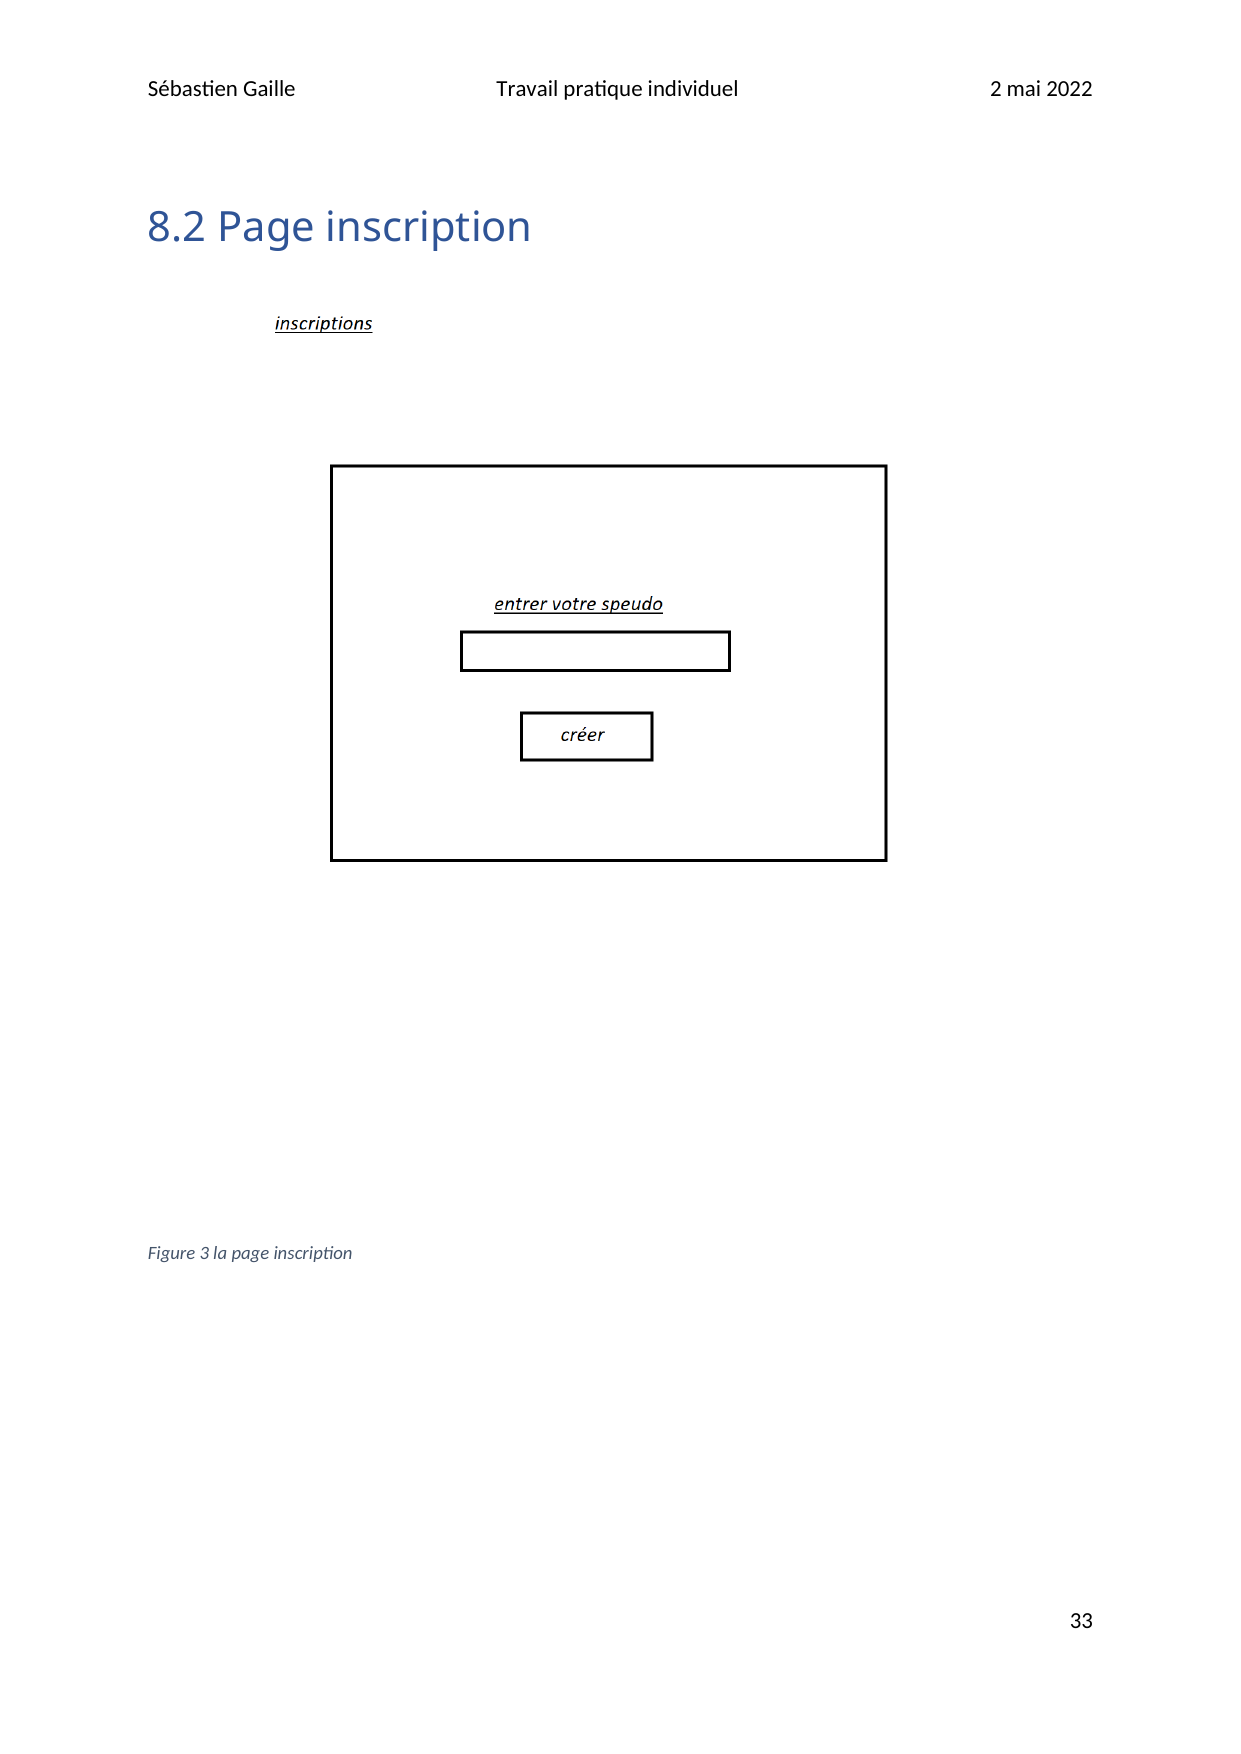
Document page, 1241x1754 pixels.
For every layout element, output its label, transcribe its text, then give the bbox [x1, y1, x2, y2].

text Figure 3 la page inscription [148, 1241, 1093, 1264]
subtitle 8.2 Page inscription [148, 197, 1093, 254]
